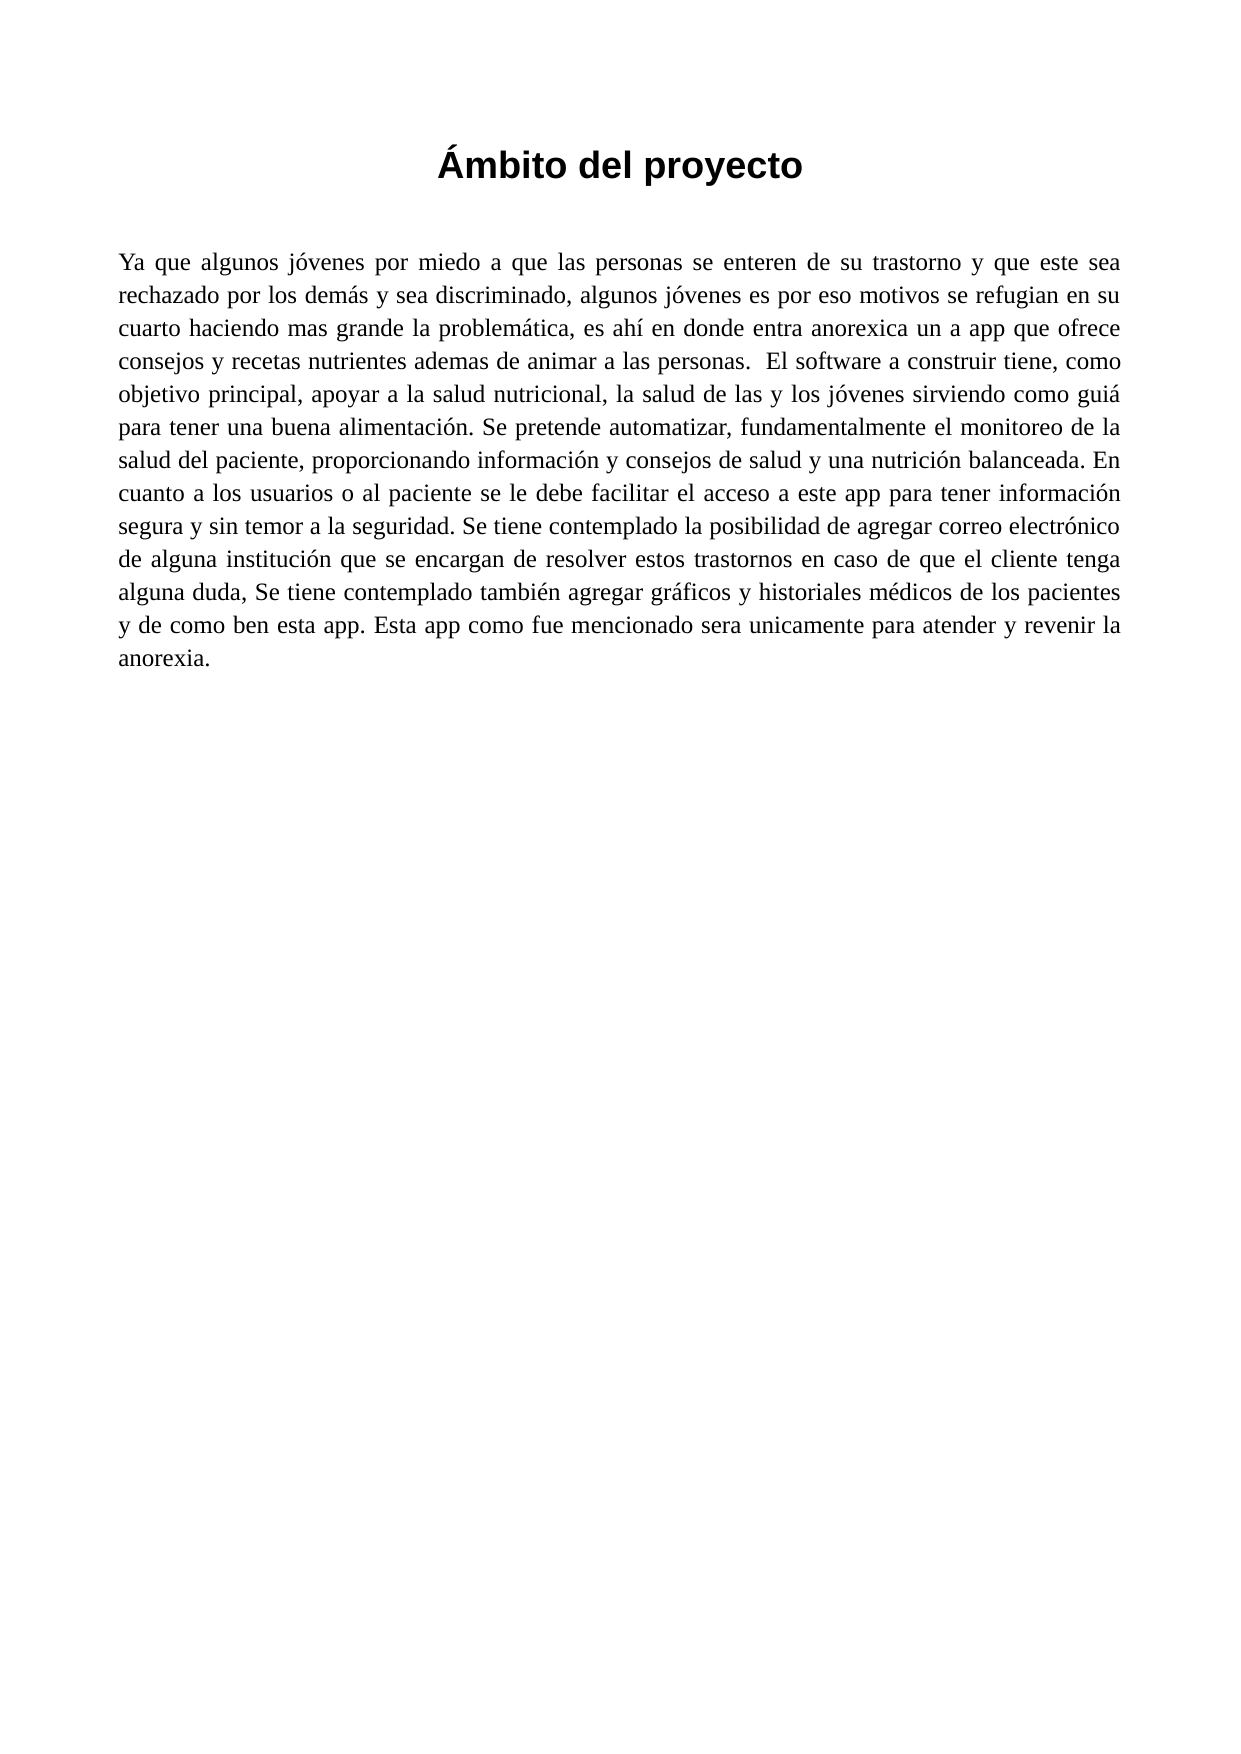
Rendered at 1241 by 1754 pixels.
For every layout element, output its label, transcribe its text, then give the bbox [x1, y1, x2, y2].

text Ya que algunos jóvenes por miedo a que las personas se enteren de su trastorno y que este sea rechazado por los demás y sea discriminado, algunos jóvenes es por eso motivos se refugian en su cuarto haciendo mas grande la problemática, es ahí en donde entra anorexica un a app que ofrece consejos y recetas nutrientes ademas de animar a las personas. El software a construir tiene, como objetivo principal, apoyar a la salud nutricional, la salud de las y los jóvenes sirviendo como guiá para tener una buena alimentación. Se pretende automatizar, fundamentalmente el monitoreo de la salud del paciente, proporcionando información y consejos de salud y una nutrición balanceada. En cuanto a los usuarios o al paciente se le debe facilitar el acceso a este app para tener información segura y sin temor a la seguridad. Se tiene contemplado la posibilidad de agregar correo electrónico de alguna institución que se encargan de resolver estos trastornos en caso de que el cliente tenga alguna duda, Se tiene contemplado también agregar gráficos y historiales médicos de los pacientes y de como ben esta app. Esta app como fue mencionado sera unicamente para atender y revenir la anorexia. [118, 247, 1122, 672]
subtitle Ámbito del proyecto [118, 143, 1122, 187]
